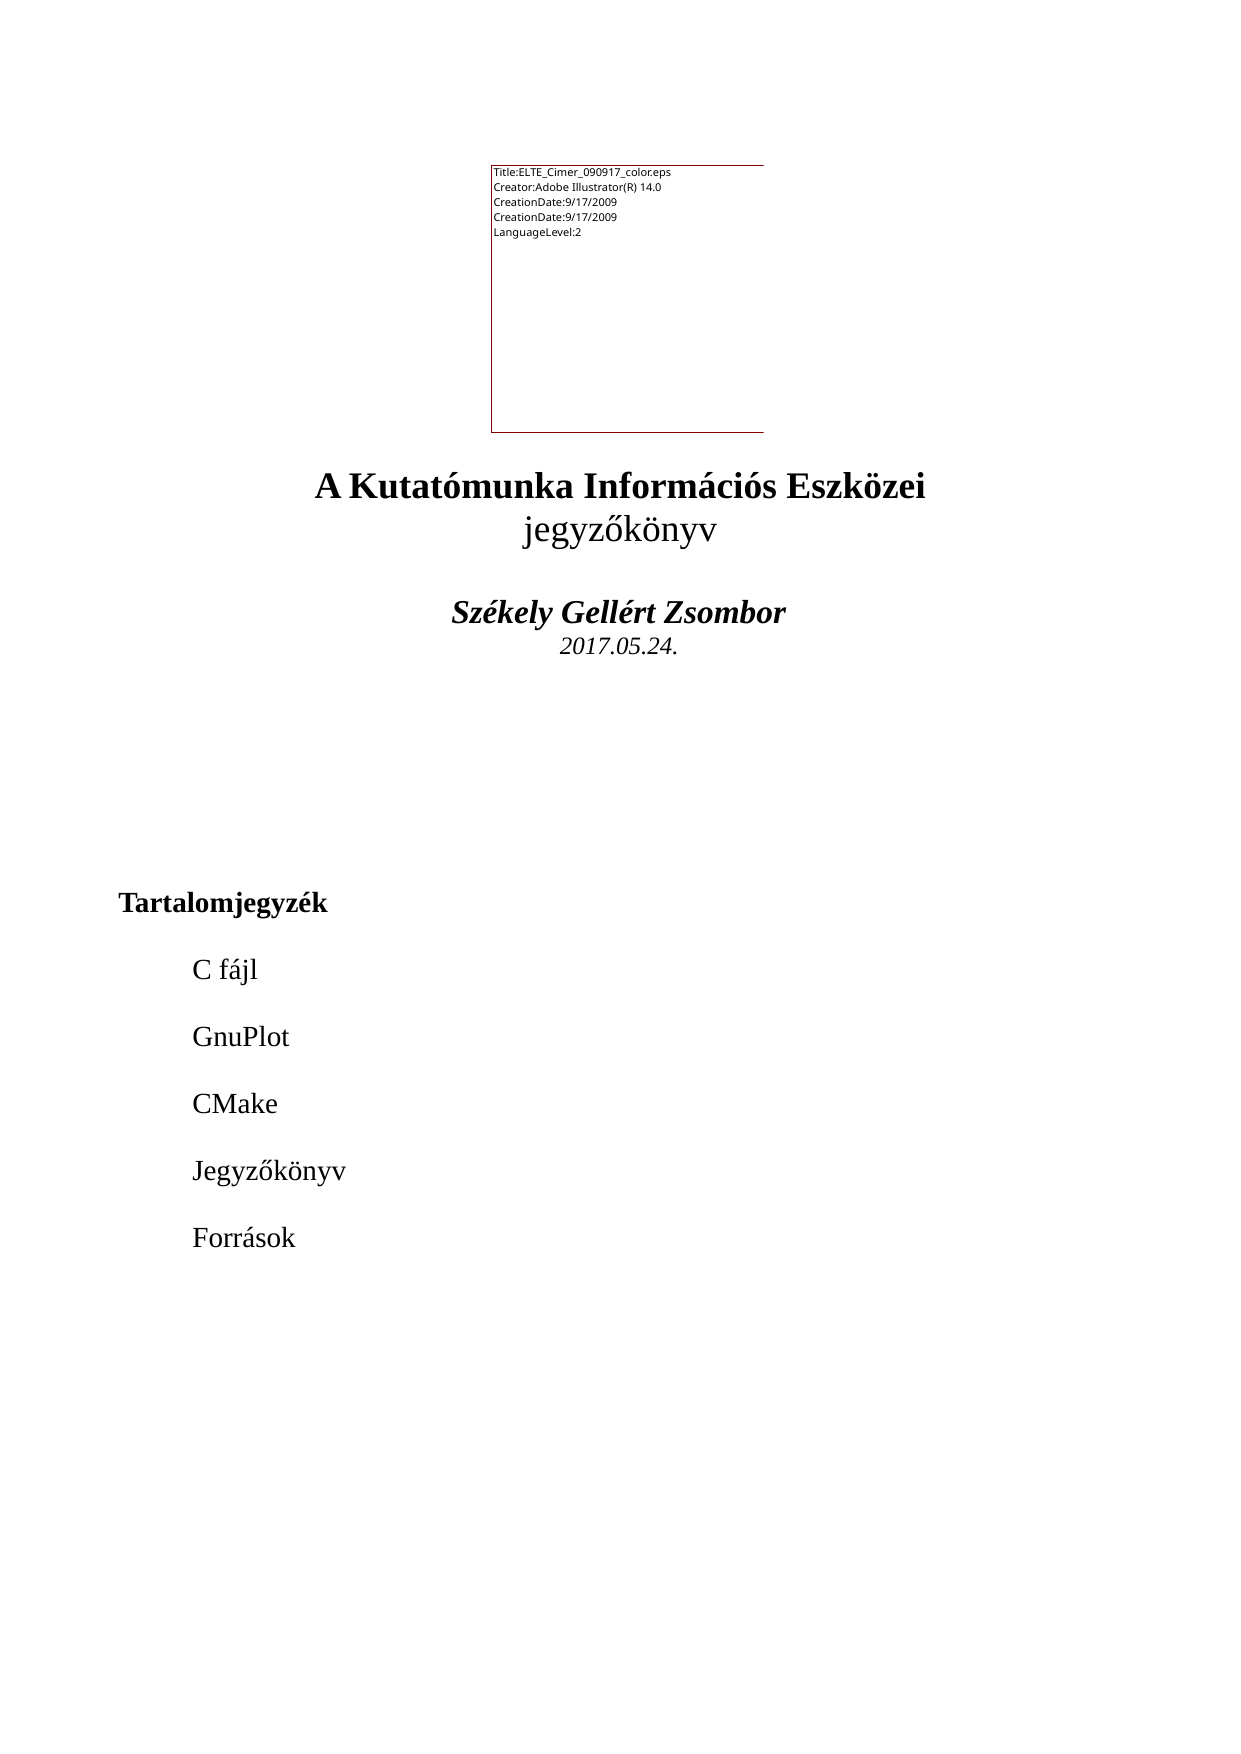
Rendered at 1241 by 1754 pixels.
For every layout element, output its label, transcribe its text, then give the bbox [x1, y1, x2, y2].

text Jegyzőkönyv [118, 1153, 1122, 1187]
text GnuPlot [118, 1019, 1122, 1052]
text Székely Gellért Zsombor [118, 592, 1122, 631]
text C fájl [118, 952, 1122, 985]
text Források [118, 1220, 1122, 1254]
text CMake [118, 1086, 1122, 1119]
text 2017.05.24. [118, 631, 1122, 659]
text Tartalomjegyzék [118, 885, 1122, 918]
text jegyzőkönyv [118, 506, 1122, 549]
text A Kutatómunka Információs Eszközei [118, 463, 1122, 506]
